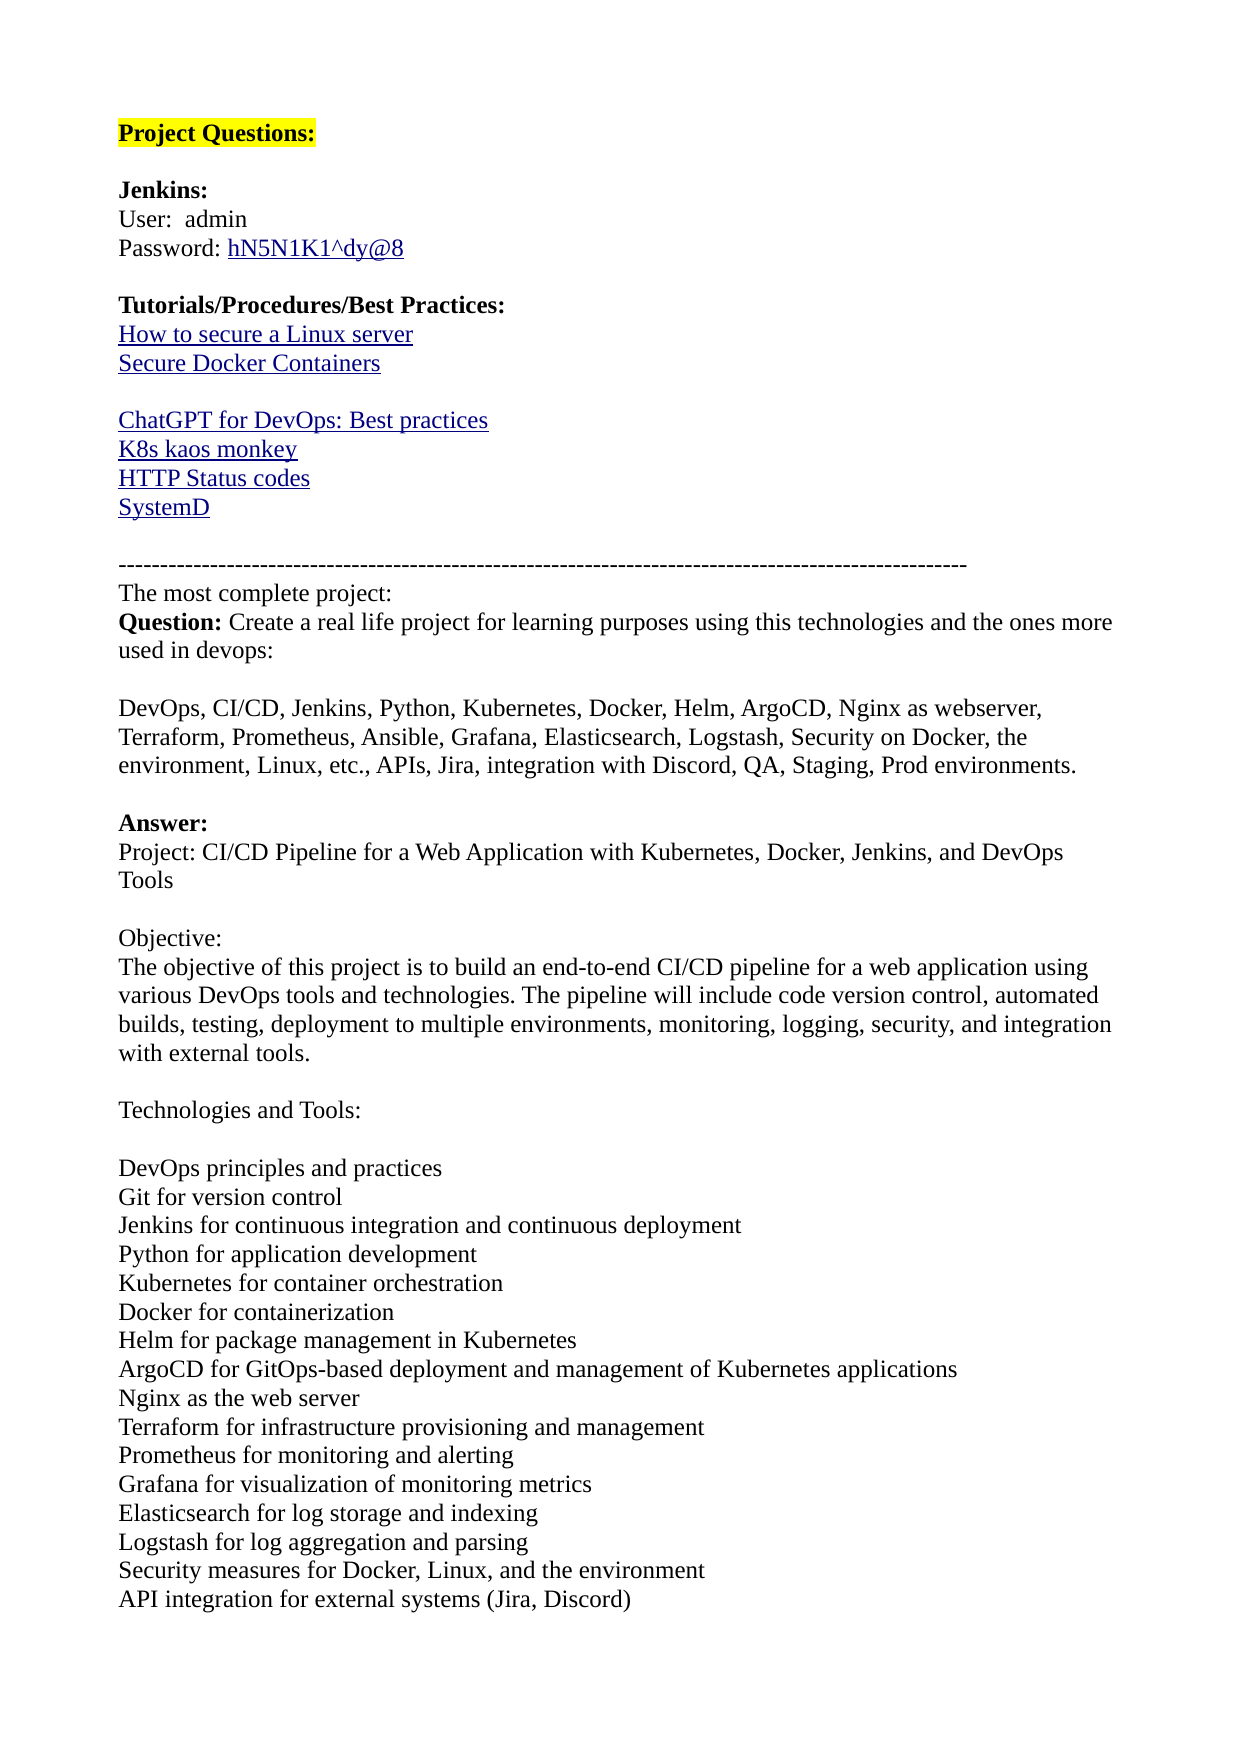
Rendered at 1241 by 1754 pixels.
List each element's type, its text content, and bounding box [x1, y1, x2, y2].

text ChatGPT for DevOps: Best practices [118, 406, 1122, 434]
text Password: hN5N1K1^dy@8 [118, 233, 1122, 262]
text Jenkins for continuous integration and continuous deployment [118, 1211, 1122, 1239]
text Logstash for log aggregation and parsing [118, 1527, 1122, 1556]
text K8s kaos monkey [118, 434, 1122, 463]
text Answer: [118, 808, 1122, 837]
text Project: CI/CD Pipeline for a Web Application with Kubernetes, Docker, Jenkins, and DevOps Tools [118, 837, 1122, 894]
text DevOps, CI/CD, Jenkins, Python, Kubernetes, Docker, Helm, ArgoCD, Nginx as webserver, Terraform, Prometheus, Ansible, Grafana, Elasticsearch, Logstash, Security on Docker, the environment, Linux, etc., APIs, Jira, integration with Discord, QA, Staging, Prod environments. [118, 693, 1122, 779]
text Project Questions: [118, 118, 1122, 147]
text ------------------------------------------------------------------------------------------------------ [118, 549, 1122, 578]
text ArgoCD for GitOps-based deployment and management of Kubernetes applications [118, 1354, 1122, 1383]
text Security measures for Docker, Linux, and the environment [118, 1556, 1122, 1584]
text Secure Docker Containers [118, 348, 1122, 377]
text API integration for external systems (Jira, Discord) [118, 1584, 1122, 1613]
text User: admin [118, 204, 1122, 233]
text Technologies and Tools: [118, 1096, 1122, 1124]
text Jenkins: [118, 176, 1122, 204]
text Objective: [118, 923, 1122, 952]
text HTTP Status codes [118, 463, 1122, 492]
text Nginx as the web server [118, 1383, 1122, 1412]
text Terraform for infrastructure provisioning and management [118, 1412, 1122, 1441]
text Helm for package management in Kubernetes [118, 1326, 1122, 1354]
text The most complete project: [118, 578, 1122, 607]
text Elasticsearch for log storage and indexing [118, 1498, 1122, 1527]
text Question: Create a real life project for learning purposes using this technologies and the ones more used in devops: [118, 607, 1122, 664]
text Tutorials/Procedures/Best Practices: [118, 291, 1122, 319]
text SystemD [118, 492, 1122, 521]
text Python for application development [118, 1239, 1122, 1268]
text Docker for containerization [118, 1297, 1122, 1326]
text The objective of this project is to build an end-to-end CI/CD pipeline for a web application using various DevOps tools and technologies. The pipeline will include code version control, automated builds, testing, deployment to multiple environments, monitoring, logging, security, and integration with external tools. [118, 952, 1122, 1067]
text How to secure a Linux server [118, 319, 1122, 348]
text Kubernetes for container orchestration [118, 1268, 1122, 1297]
text Grafana for visualization of monitoring metrics [118, 1469, 1122, 1498]
text Prometheus for monitoring and alerting [118, 1441, 1122, 1469]
text DevOps principles and practices [118, 1153, 1122, 1182]
text Git for version control [118, 1182, 1122, 1211]
